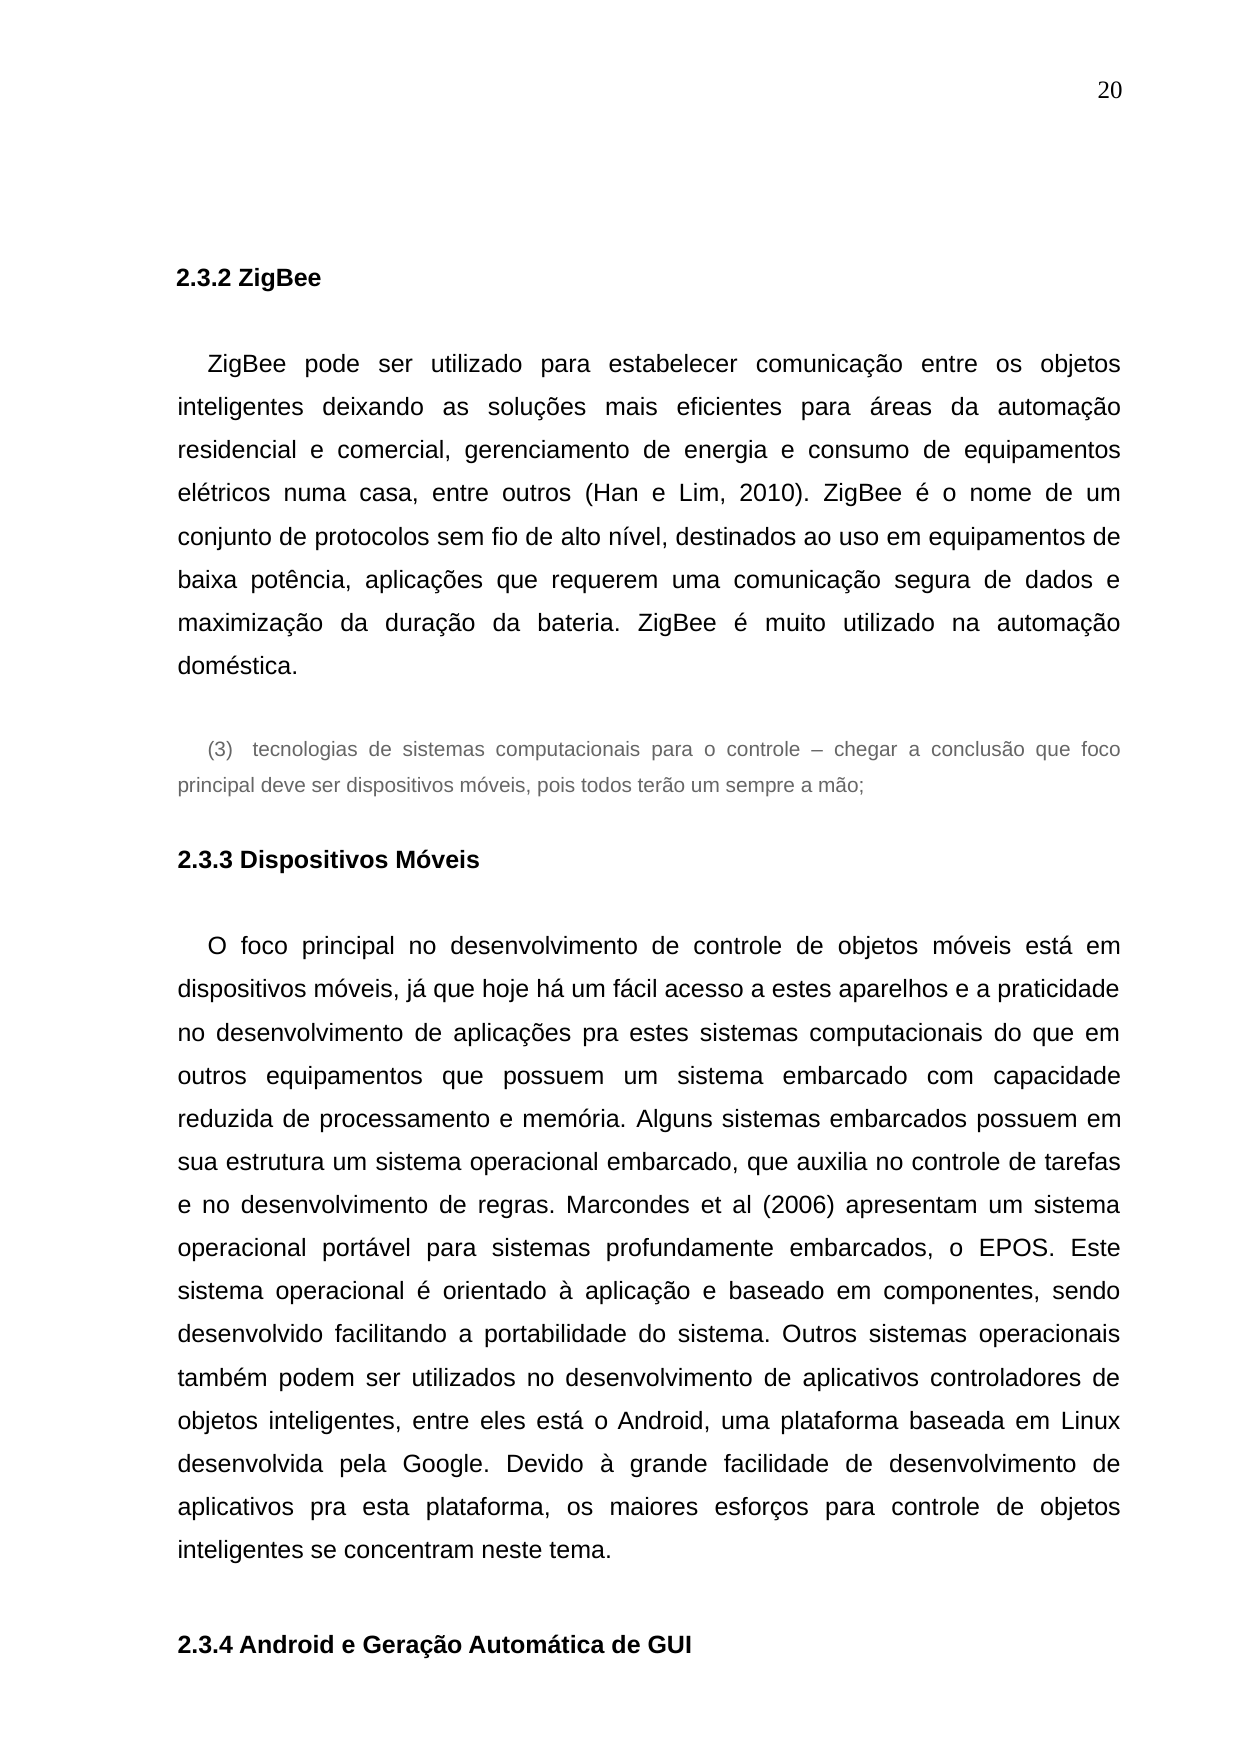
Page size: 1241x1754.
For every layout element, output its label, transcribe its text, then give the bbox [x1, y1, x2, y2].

list 2.3.4 Android e Geração Automática de GUI [176, 1630, 1122, 1659]
list tecnologias de sistemas computacionais para o controle – chegar a conclusão que foco principal deve ser dispositivos móveis, pois todos terão um sempre a mão; [177, 737, 1122, 797]
text 2.3.2 ZigBee [176, 263, 1122, 292]
text ZigBee pode ser utilizado para estabelecer comunicação entre os objetos inteligentes deixando as soluções mais eficientes para áreas da automação residencial e comercial, gerenciamento de energia e consumo de equipamentos elétricos numa casa, entre outros (Han e Lim, 2010). ZigBee é o nome de um conjunto de protocolos sem fio de alto nível, destinados ao uso em equipamentos de baixa potência, aplicações que requerem uma comunicação segura de dados e maximização da duração da bateria. ZigBee é muito utilizado na automação doméstica. [177, 349, 1122, 680]
text 2.3.3 Dispositivos Móveis [177, 845, 1122, 874]
text O foco principal no desenvolvimento de controle de objetos móveis está em dispositivos móveis, já que hoje há um fácil acesso a estes aparelhos e a praticidade no desenvolvimento de aplicações pra estes sistemas computacionais do que em outros equipamentos que possuem um sistema embarcado com capacidade reduzida de processamento e memória. Alguns sistemas embarcados possuem em sua estrutura um sistema operacional embarcado, que auxilia no controle de tarefas e no desenvolvimento de regras. Marcondes et al (2006) apresentam um sistema operacional portável para sistemas profundamente embarcados, o EPOS. Este sistema operacional é orientado à aplicação e baseado em componentes, sendo desenvolvido facilitando a portabilidade do sistema. Outros sistemas operacionais também podem ser utilizados no desenvolvimento de aplicativos controladores de objetos inteligentes, entre eles está o Android, uma plataforma baseada em Linux desenvolvida pela Google. Devido à grande facilidade de desenvolvimento de aplicativos pra esta plataforma, os maiores esforços para controle de objetos inteligentes se concentram neste tema. [177, 931, 1122, 1564]
